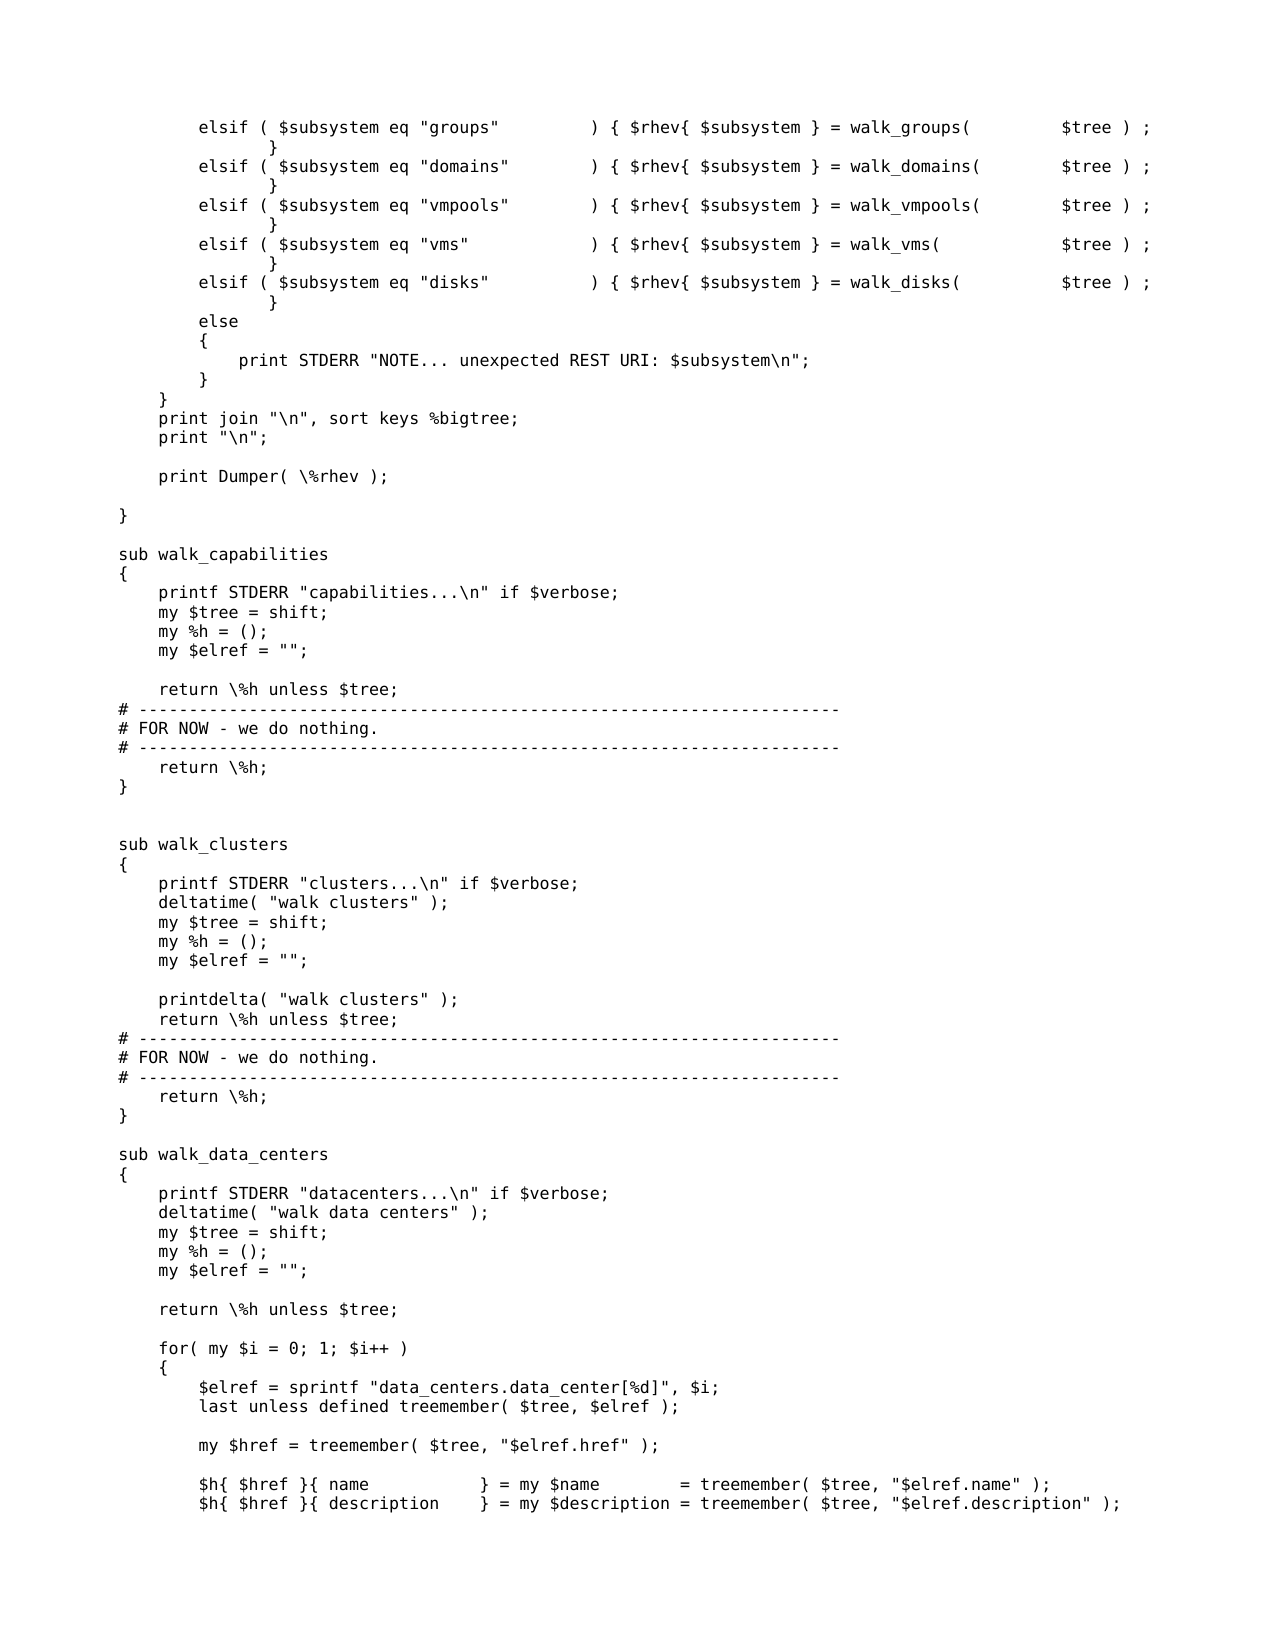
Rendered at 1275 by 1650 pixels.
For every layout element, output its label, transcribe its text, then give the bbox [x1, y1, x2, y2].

text return \%h unless $tree; [118, 1300, 1157, 1319]
text my $elref = ""; [118, 951, 1157, 971]
text elsif ( $subsystem eq "domains" ) { $rhev{ $subsystem } = walk_domains( $tree ) ; } [118, 157, 1157, 196]
text # ---------------------------------------------------------------------- [118, 1067, 1157, 1087]
text } [118, 389, 1157, 409]
text # ---------------------------------------------------------------------- [118, 699, 1157, 719]
text } [118, 1106, 1157, 1126]
text print "\n"; [118, 428, 1157, 447]
text $elref = sprintf "data_centers.data_center[%d]", $i; [118, 1377, 1157, 1397]
text print join "\n", sort keys %bigtree; [118, 409, 1157, 428]
text return \%h unless $tree; [118, 1009, 1157, 1029]
text $h{ $href }{ description } = my $description = treemember( $tree, "$elref.description" ); [118, 1494, 1157, 1513]
text { [118, 564, 1157, 583]
text elsif ( $subsystem eq "groups" ) { $rhev{ $subsystem } = walk_groups( $tree ) ; } [118, 118, 1157, 157]
text return \%h; [118, 757, 1157, 777]
text { [118, 1164, 1157, 1184]
text my %h = (); [118, 932, 1157, 951]
text return \%h; [118, 1087, 1157, 1106]
text printdelta( "walk clusters" ); [118, 990, 1157, 1009]
text $h{ $href }{ name } = my $name = treemember( $tree, "$elref.name" ); [118, 1474, 1157, 1494]
text # ---------------------------------------------------------------------- [118, 738, 1157, 757]
text } [118, 370, 1157, 389]
text else [118, 312, 1157, 331]
text sub walk_capabilities [118, 544, 1157, 564]
text } [118, 777, 1157, 796]
text my $tree = shift; [118, 912, 1157, 932]
text } [118, 506, 1157, 525]
text my $tree = shift; [118, 1222, 1157, 1242]
text elsif ( $subsystem eq "disks" ) { $rhev{ $subsystem } = walk_disks( $tree ) ; } [118, 273, 1157, 312]
text my %h = (); [118, 622, 1157, 641]
text my $elref = ""; [118, 641, 1157, 661]
text for( my $i = 0; 1; $i++ ) [118, 1339, 1157, 1358]
text printf STDERR "clusters...\n" if $verbose; [118, 874, 1157, 893]
text print Dumper( \%rhev ); [118, 467, 1157, 486]
text print STDERR "NOTE... unexpected REST URI: $subsystem\n"; [118, 351, 1157, 370]
text { [118, 331, 1157, 351]
text elsif ( $subsystem eq "vms" ) { $rhev{ $subsystem } = walk_vms( $tree ) ; } [118, 234, 1157, 273]
text # FOR NOW - we do nothing. [118, 1048, 1157, 1067]
text my $elref = ""; [118, 1261, 1157, 1281]
text deltatime( "walk clusters" ); [118, 893, 1157, 912]
text sub walk_data_centers [118, 1145, 1157, 1164]
text return \%h unless $tree; [118, 680, 1157, 699]
text printf STDERR "capabilities...\n" if $verbose; [118, 583, 1157, 602]
text deltatime( "walk data centers" ); [118, 1203, 1157, 1222]
text printf STDERR "datacenters...\n" if $verbose; [118, 1184, 1157, 1203]
text # ---------------------------------------------------------------------- [118, 1029, 1157, 1048]
text { [118, 1358, 1157, 1377]
text last unless defined treemember( $tree, $elref ); [118, 1397, 1157, 1416]
text my $tree = shift; [118, 602, 1157, 622]
text sub walk_clusters [118, 835, 1157, 854]
text { [118, 854, 1157, 874]
text my %h = (); [118, 1242, 1157, 1261]
text # FOR NOW - we do nothing. [118, 719, 1157, 738]
text elsif ( $subsystem eq "vmpools" ) { $rhev{ $subsystem } = walk_vmpools( $tree ) ; } [118, 196, 1157, 234]
text my $href = treemember( $tree, "$elref.href" ); [118, 1436, 1157, 1455]
